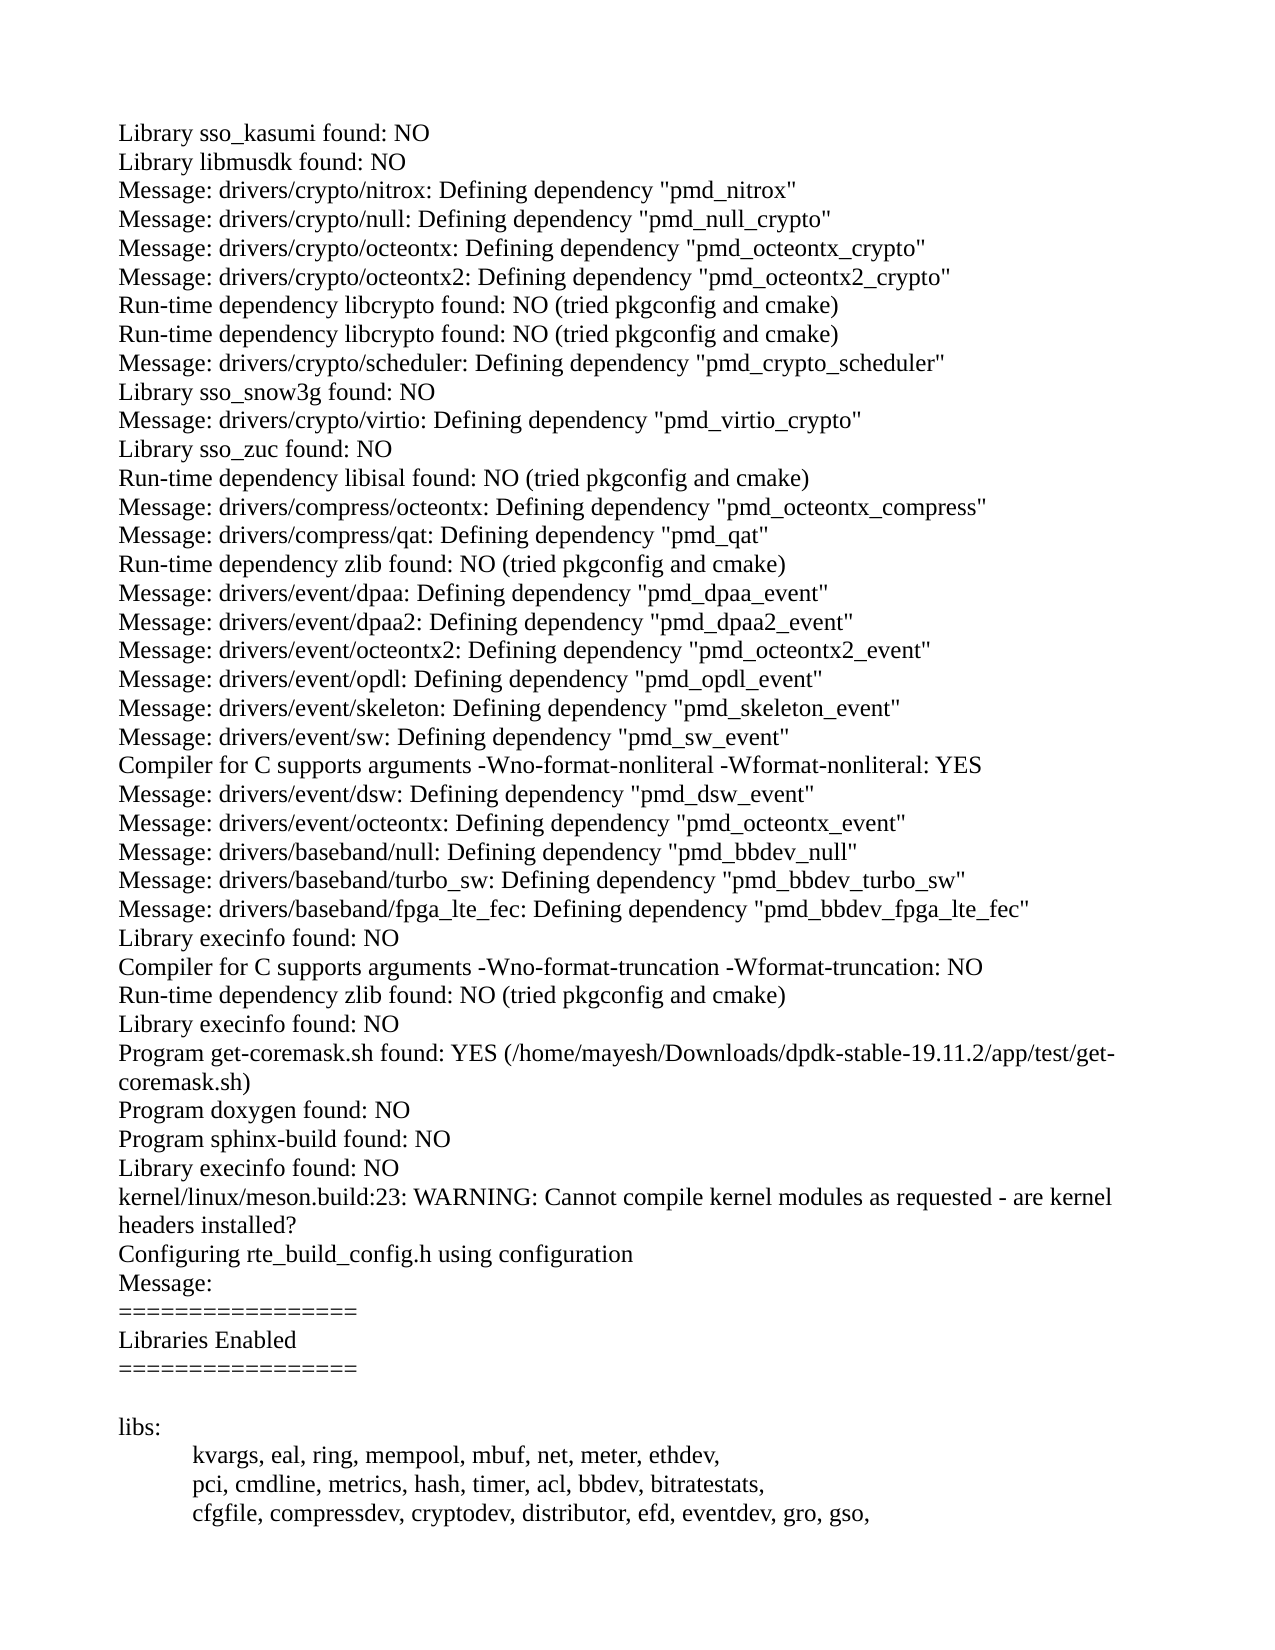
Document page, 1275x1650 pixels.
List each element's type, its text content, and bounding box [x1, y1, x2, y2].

text Message: drivers/crypto/null: Defining dependency "pmd_null_crypto" [118, 204, 1157, 233]
text Message: drivers/event/dpaa: Defining dependency "pmd_dpaa_event" [118, 578, 1157, 607]
text libs: [118, 1412, 1157, 1441]
text Run-time dependency libcrypto found: NO (tried pkgconfig and cmake) [118, 319, 1157, 348]
text Message: drivers/event/octeontx: Defining dependency "pmd_octeontx_event" [118, 808, 1157, 837]
text Message: drivers/event/dpaa2: Defining dependency "pmd_dpaa2_event" [118, 607, 1157, 636]
text Program get-coremask.sh found: YES (/home/mayesh/Downloads/dpdk-stable-19.11.2/app/test/get-coremask.sh) [118, 1038, 1157, 1096]
text Message: drivers/event/octeontx2: Defining dependency "pmd_octeontx2_event" [118, 636, 1157, 664]
text Library execinfo found: NO [118, 1153, 1157, 1182]
text ================= [118, 1354, 1157, 1383]
text Message: drivers/compress/qat: Defining dependency "pmd_qat" [118, 521, 1157, 549]
text kernel/linux/meson.build:23: WARNING: Cannot compile kernel modules as requested - are kernel headers installed? [118, 1182, 1157, 1239]
text cfgfile, compressdev, cryptodev, distributor, efd, eventdev, gro, gso, [118, 1498, 1157, 1527]
text Library execinfo found: NO [118, 1009, 1157, 1038]
text Message: [118, 1268, 1157, 1297]
text Library sso_kasumi found: NO [118, 118, 1157, 147]
text Message: drivers/crypto/octeontx2: Defining dependency "pmd_octeontx2_crypto" [118, 262, 1157, 291]
text Library libmusdk found: NO [118, 147, 1157, 176]
text Message: drivers/crypto/virtio: Defining dependency "pmd_virtio_crypto" [118, 406, 1157, 434]
text Message: drivers/baseband/fpga_lte_fec: Defining dependency "pmd_bbdev_fpga_lte_fec" [118, 894, 1157, 923]
text Library sso_zuc found: NO [118, 434, 1157, 463]
text Message: drivers/crypto/scheduler: Defining dependency "pmd_crypto_scheduler" [118, 348, 1157, 377]
text Run-time dependency zlib found: NO (tried pkgconfig and cmake) [118, 549, 1157, 578]
text Library sso_snow3g found: NO [118, 377, 1157, 406]
text Compiler for C supports arguments -Wno-format-truncation -Wformat-truncation: NO [118, 952, 1157, 981]
text Message: drivers/event/skeleton: Defining dependency "pmd_skeleton_event" [118, 693, 1157, 722]
text Message: drivers/crypto/octeontx: Defining dependency "pmd_octeontx_crypto" [118, 233, 1157, 262]
text Message: drivers/event/sw: Defining dependency "pmd_sw_event" [118, 722, 1157, 751]
text Message: drivers/crypto/nitrox: Defining dependency "pmd_nitrox" [118, 176, 1157, 204]
text Library execinfo found: NO [118, 923, 1157, 952]
text Message: drivers/event/dsw: Defining dependency "pmd_dsw_event" [118, 779, 1157, 808]
text Message: drivers/compress/octeontx: Defining dependency "pmd_octeontx_compress" [118, 492, 1157, 521]
text pci, cmdline, metrics, hash, timer, acl, bbdev, bitratestats, [118, 1469, 1157, 1498]
text Program sphinx-build found: NO [118, 1124, 1157, 1153]
text Program doxygen found: NO [118, 1096, 1157, 1124]
text ================= [118, 1297, 1157, 1326]
text Run-time dependency libisal found: NO (tried pkgconfig and cmake) [118, 463, 1157, 492]
text Message: drivers/baseband/turbo_sw: Defining dependency "pmd_bbdev_turbo_sw" [118, 866, 1157, 894]
text Compiler for C supports arguments -Wno-format-nonliteral -Wformat-nonliteral: YES [118, 751, 1157, 779]
text Message: drivers/baseband/null: Defining dependency "pmd_bbdev_null" [118, 837, 1157, 866]
text Run-time dependency zlib found: NO (tried pkgconfig and cmake) [118, 981, 1157, 1009]
text Run-time dependency libcrypto found: NO (tried pkgconfig and cmake) [118, 291, 1157, 319]
text Libraries Enabled [118, 1326, 1157, 1354]
text Message: drivers/event/opdl: Defining dependency "pmd_opdl_event" [118, 664, 1157, 693]
text Configuring rte_build_config.h using configuration [118, 1239, 1157, 1268]
text kvargs, eal, ring, mempool, mbuf, net, meter, ethdev, [118, 1441, 1157, 1469]
